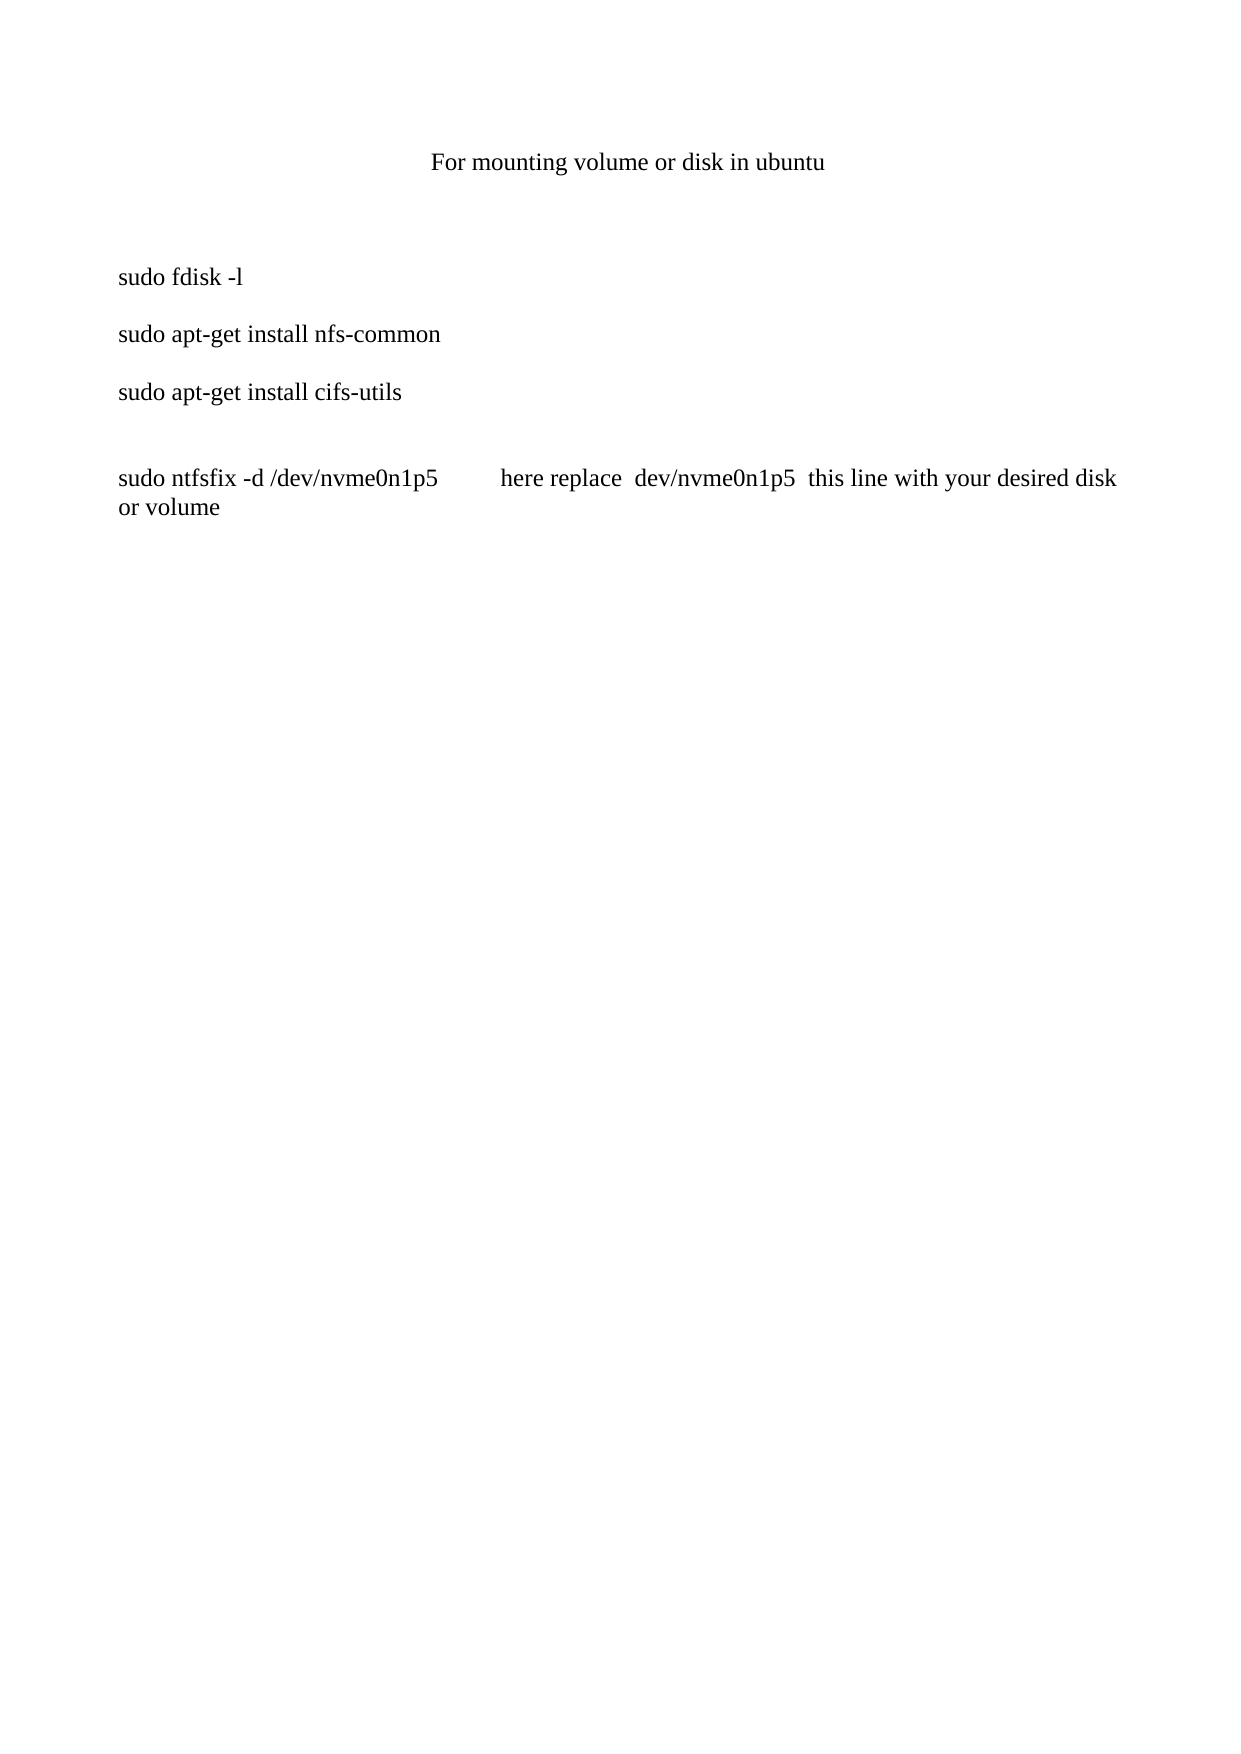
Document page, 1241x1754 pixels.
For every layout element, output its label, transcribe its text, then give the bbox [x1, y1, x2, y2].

text For mounting volume or disk in ubuntu [118, 147, 1122, 176]
text sudo apt-get install cifs-utils [118, 377, 1122, 406]
text sudo ntfsfix -d /dev/nvme0n1p5 here replace dev/nvme0n1p5 this line with your desired disk or volume [118, 463, 1122, 521]
text sudo fdisk -l [118, 262, 1122, 291]
text sudo apt-get install nfs-common [118, 319, 1122, 348]
